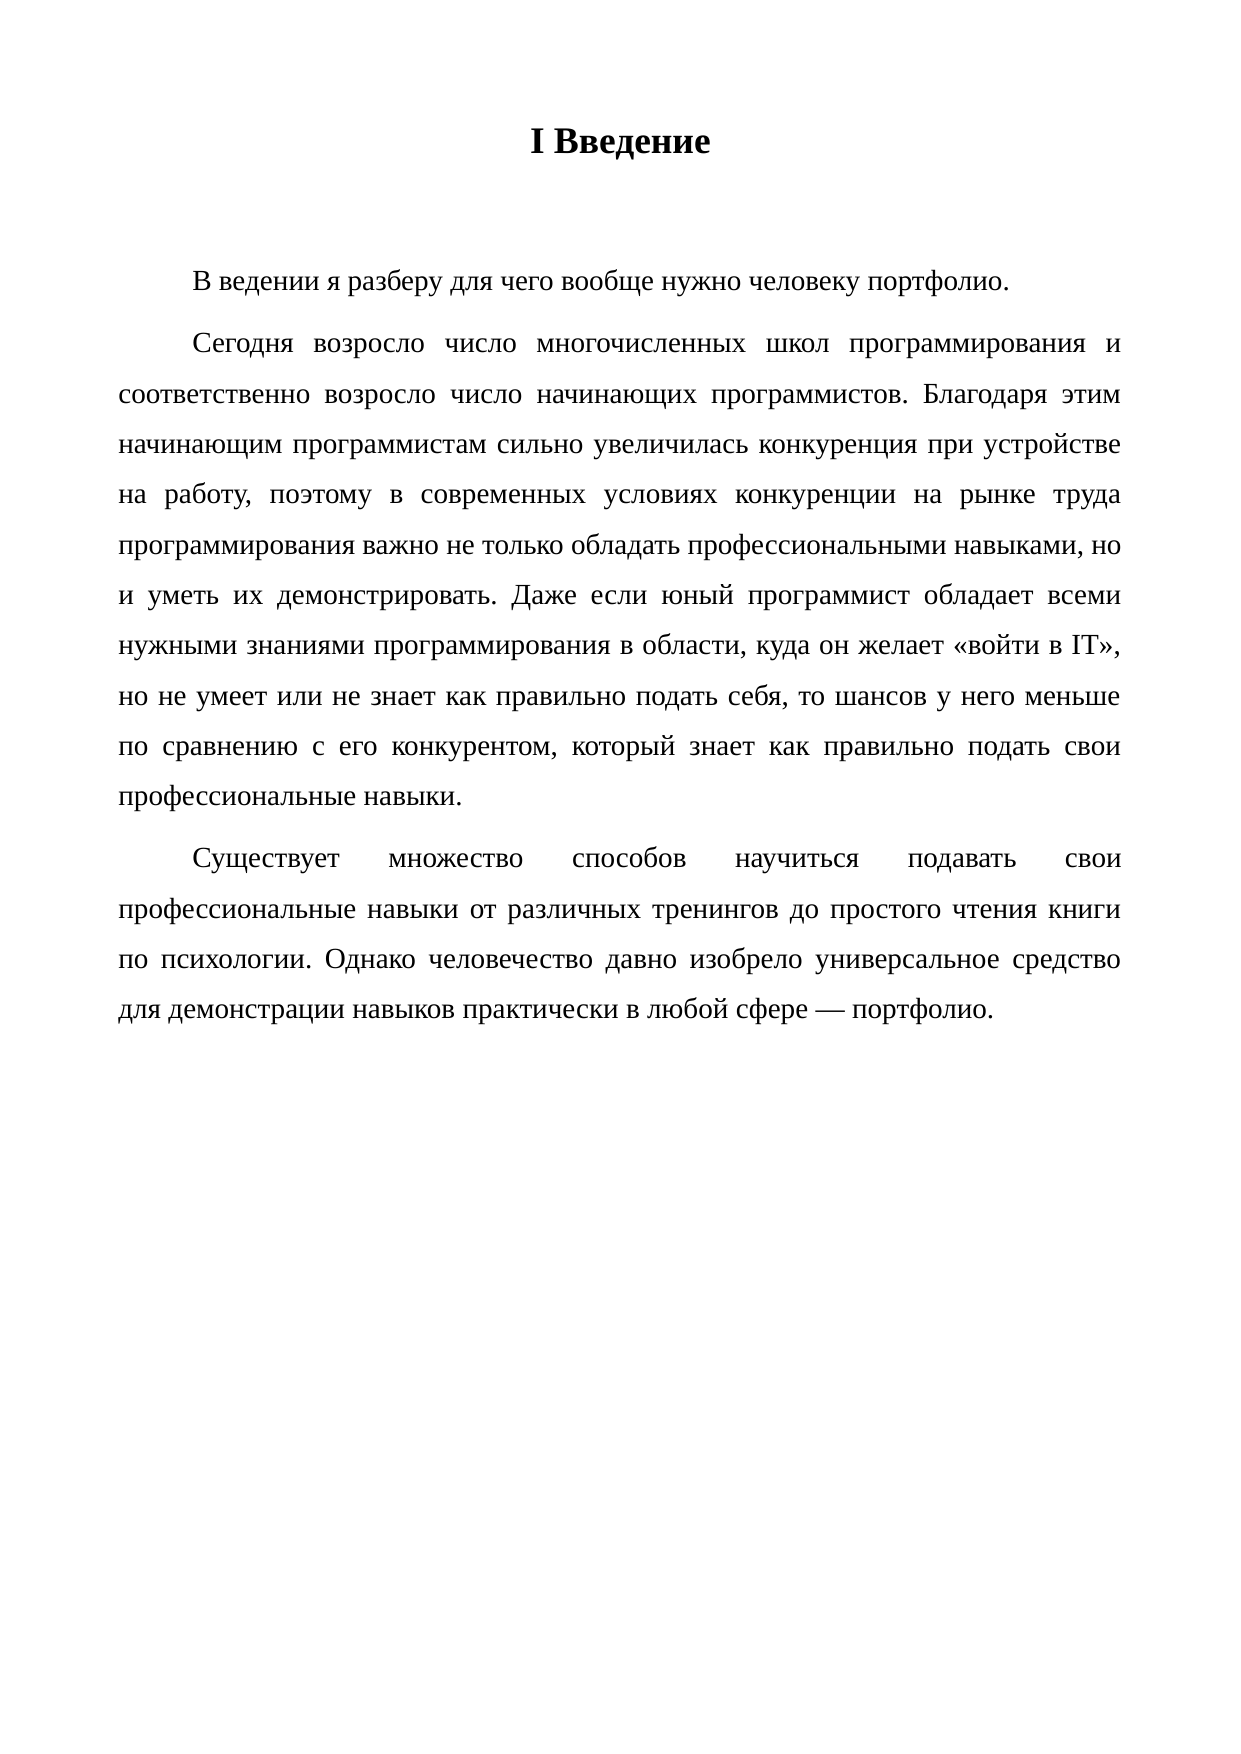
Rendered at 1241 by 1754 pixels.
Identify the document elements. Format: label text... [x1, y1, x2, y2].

text Сегодня возросло число многочисленных школ программирования и соответственно возросло число начинающих программистов. Благодаря этим начинающим программистам сильно увеличилась конкуренция при устройстве на работу, поэтому в современных условиях конкуренции на рынке труда программирования важно не только обладать профессиональными навыками, но и уметь их демонстрировать. Даже если юный программист обладает всеми нужными знаниями программирования в области, куда он желает «войти в IT», но не умеет или не знает как правильно подать себя, то шансов у него меньше по сравнению с его конкурентом, который знает как правильно подать свои профессиональные навыки. [118, 326, 1122, 812]
subtitle I Введение [118, 118, 1122, 161]
text В ведении я разберу для чего вообще нужно человеку портфолио. [118, 263, 1122, 297]
text Существует множество способов научиться подавать свои профессиональные навыки от различных тренингов до простого чтения книги по психологии. Однако человечество давно изобрело универсальное средство для демонстрации навыков практически в любой сфере — портфолио. [118, 841, 1122, 1025]
